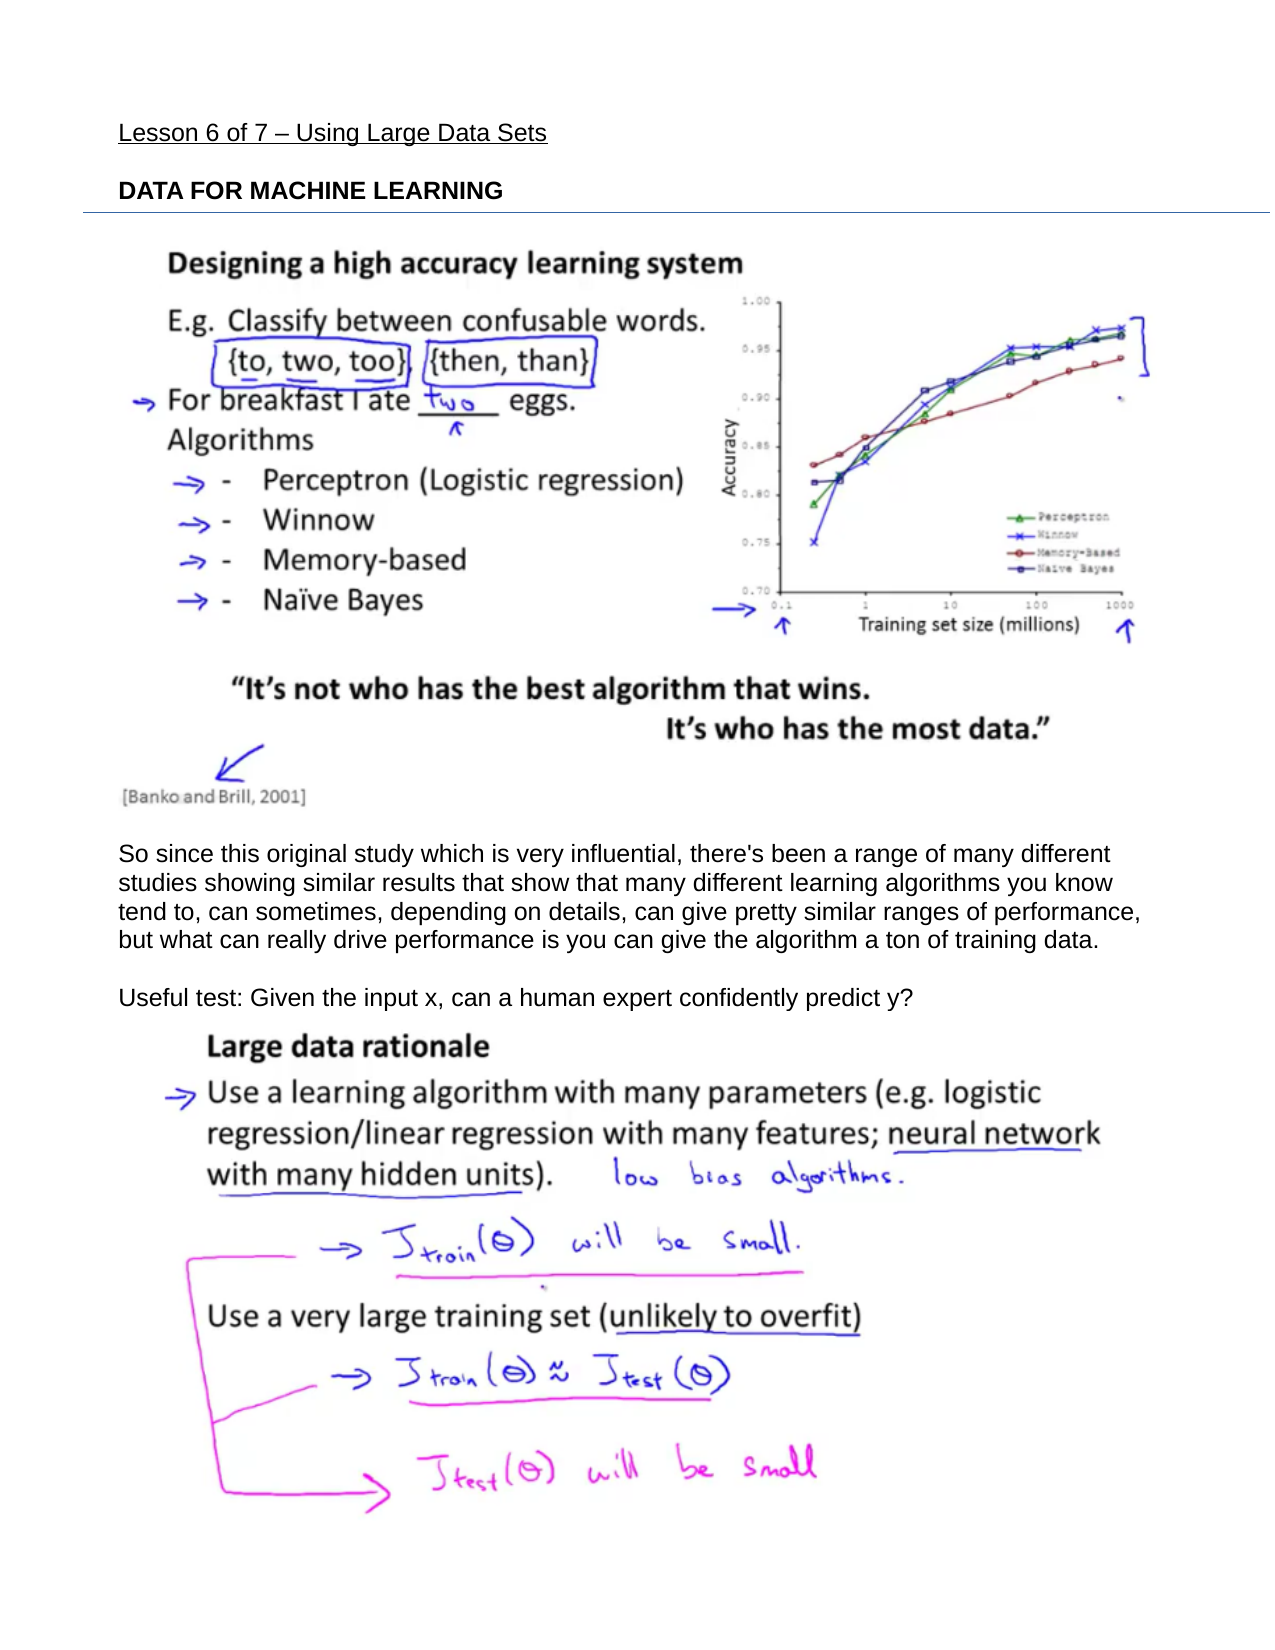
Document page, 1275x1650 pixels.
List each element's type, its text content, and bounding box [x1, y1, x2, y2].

text So since this original study which is very influential, there's been a range of many different studies showing similar results that show that many different learning algorithms you know tend to, can sometimes, depending on details, can give pretty similar ranges of performance, but what can really drive performance is you can give the algorithm a ton of training data. [118, 839, 1157, 954]
picture [118, 233, 1157, 811]
text DATA FOR MACHINE LEARNING [118, 176, 1157, 204]
text Useful test: Given the input x, can a human expert confidently predict y? [118, 983, 1157, 1011]
picture [164, 1011, 1111, 1521]
text Lesson 6 of 7 – Using Large Data Sets [118, 118, 1157, 147]
